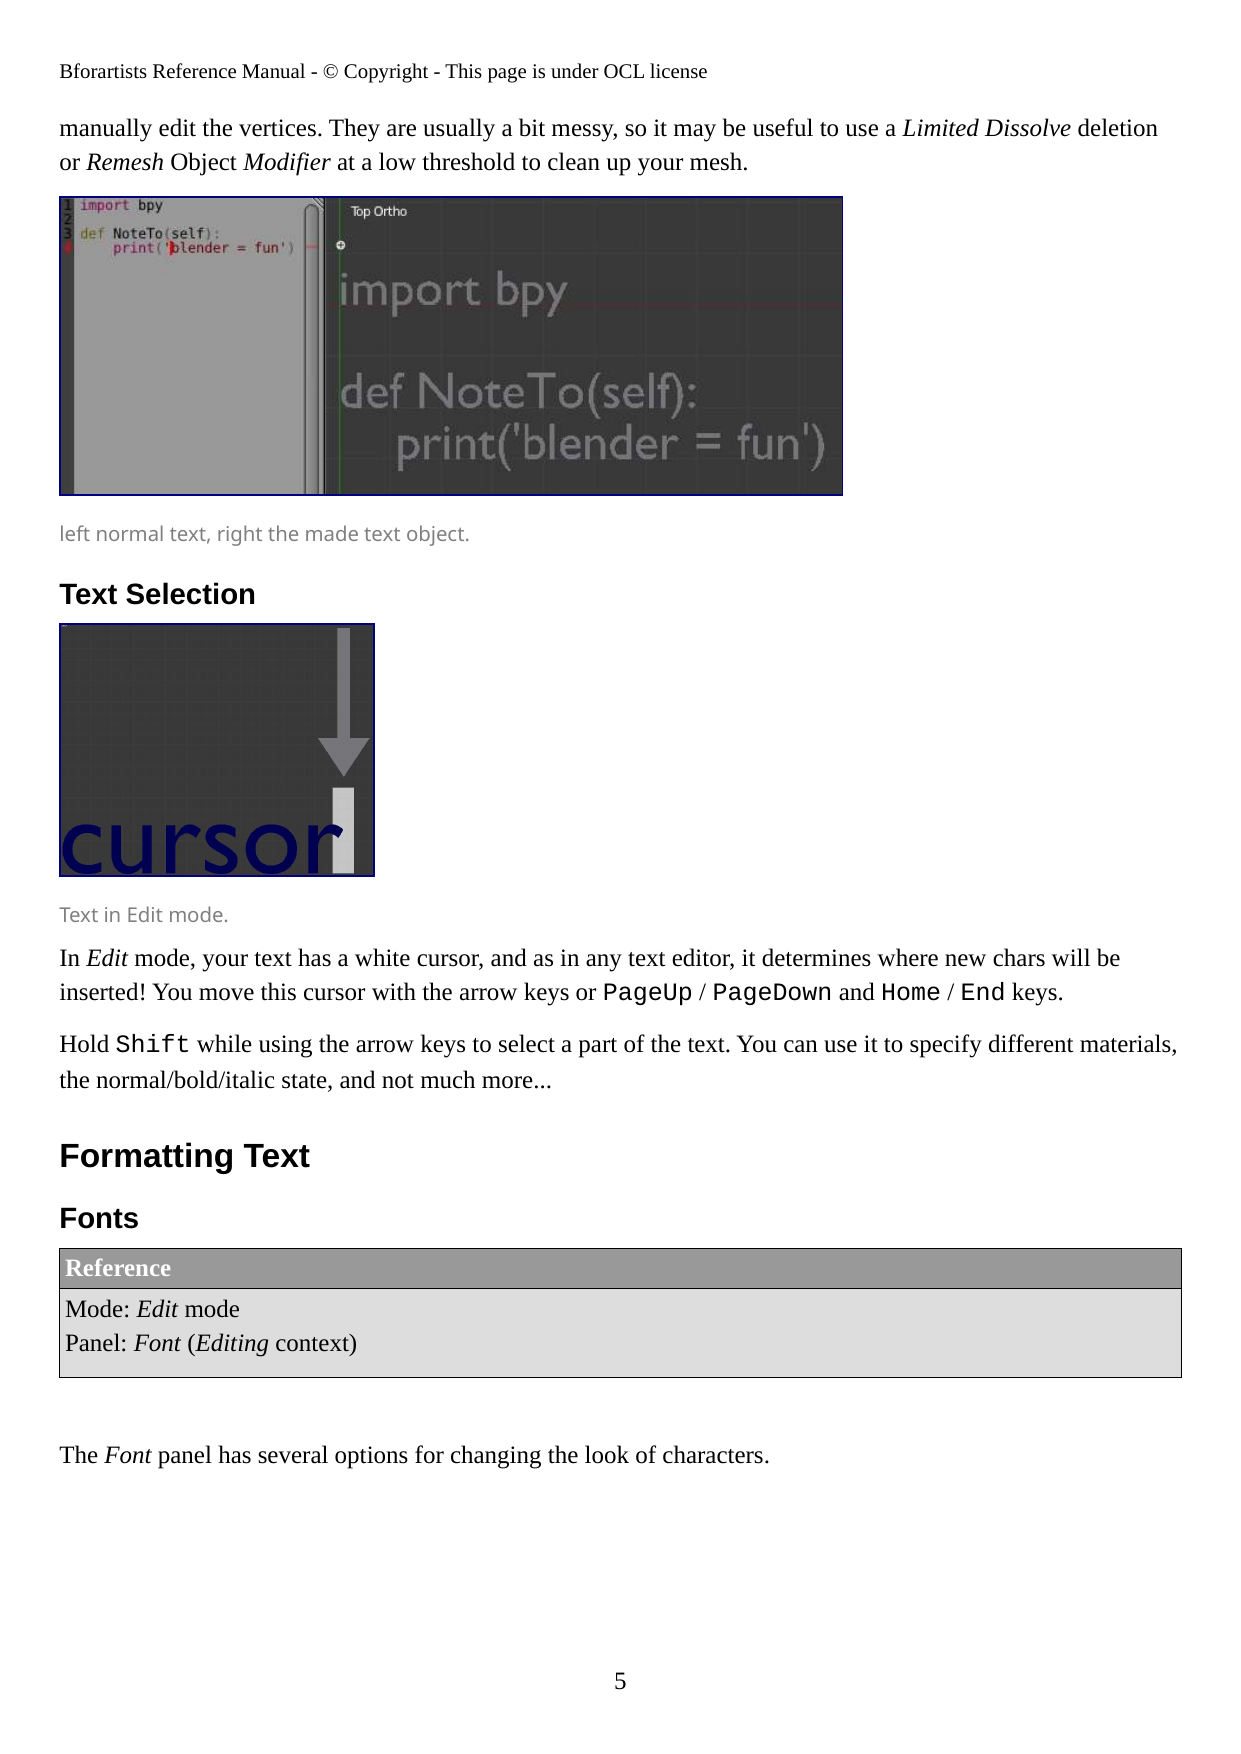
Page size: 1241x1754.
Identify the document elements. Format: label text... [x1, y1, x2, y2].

picture [61, 625, 373, 875]
picture [61, 198, 842, 494]
text The Font panel has several options for changing the look of characters. [59, 1441, 1181, 1469]
table_header Reference [60, 1249, 1181, 1288]
text In Edit mode, your text has a white cursor, and as in any text editor, it determines where new chars will be inserted! You move this cursor with the arrow keys or PageUp / PageDown and Home / End keys. [59, 943, 1181, 1008]
table_cell Mode: Edit mode Panel: Font (Editing context) [60, 1289, 1181, 1377]
subtitle Fonts [59, 1201, 1181, 1235]
text Text in Edit mode. [59, 897, 1181, 928]
text left normal text, right the made text object. [59, 516, 1181, 547]
text Hold Shift while using the arrow keys to select a part of the text. You can use it to specify different materials, the normal/bold/italic state, and not much more... [59, 1029, 1181, 1094]
text manually edit the vertices. They are usually a bit messy, so it may be useful to use a Limited Dissolve deletion or Remesh Object Modifier at a low threshold to clean up your mesh. [59, 113, 1181, 176]
subtitle Text Selection [59, 577, 1181, 610]
subtitle Formatting Text [59, 1136, 1181, 1174]
